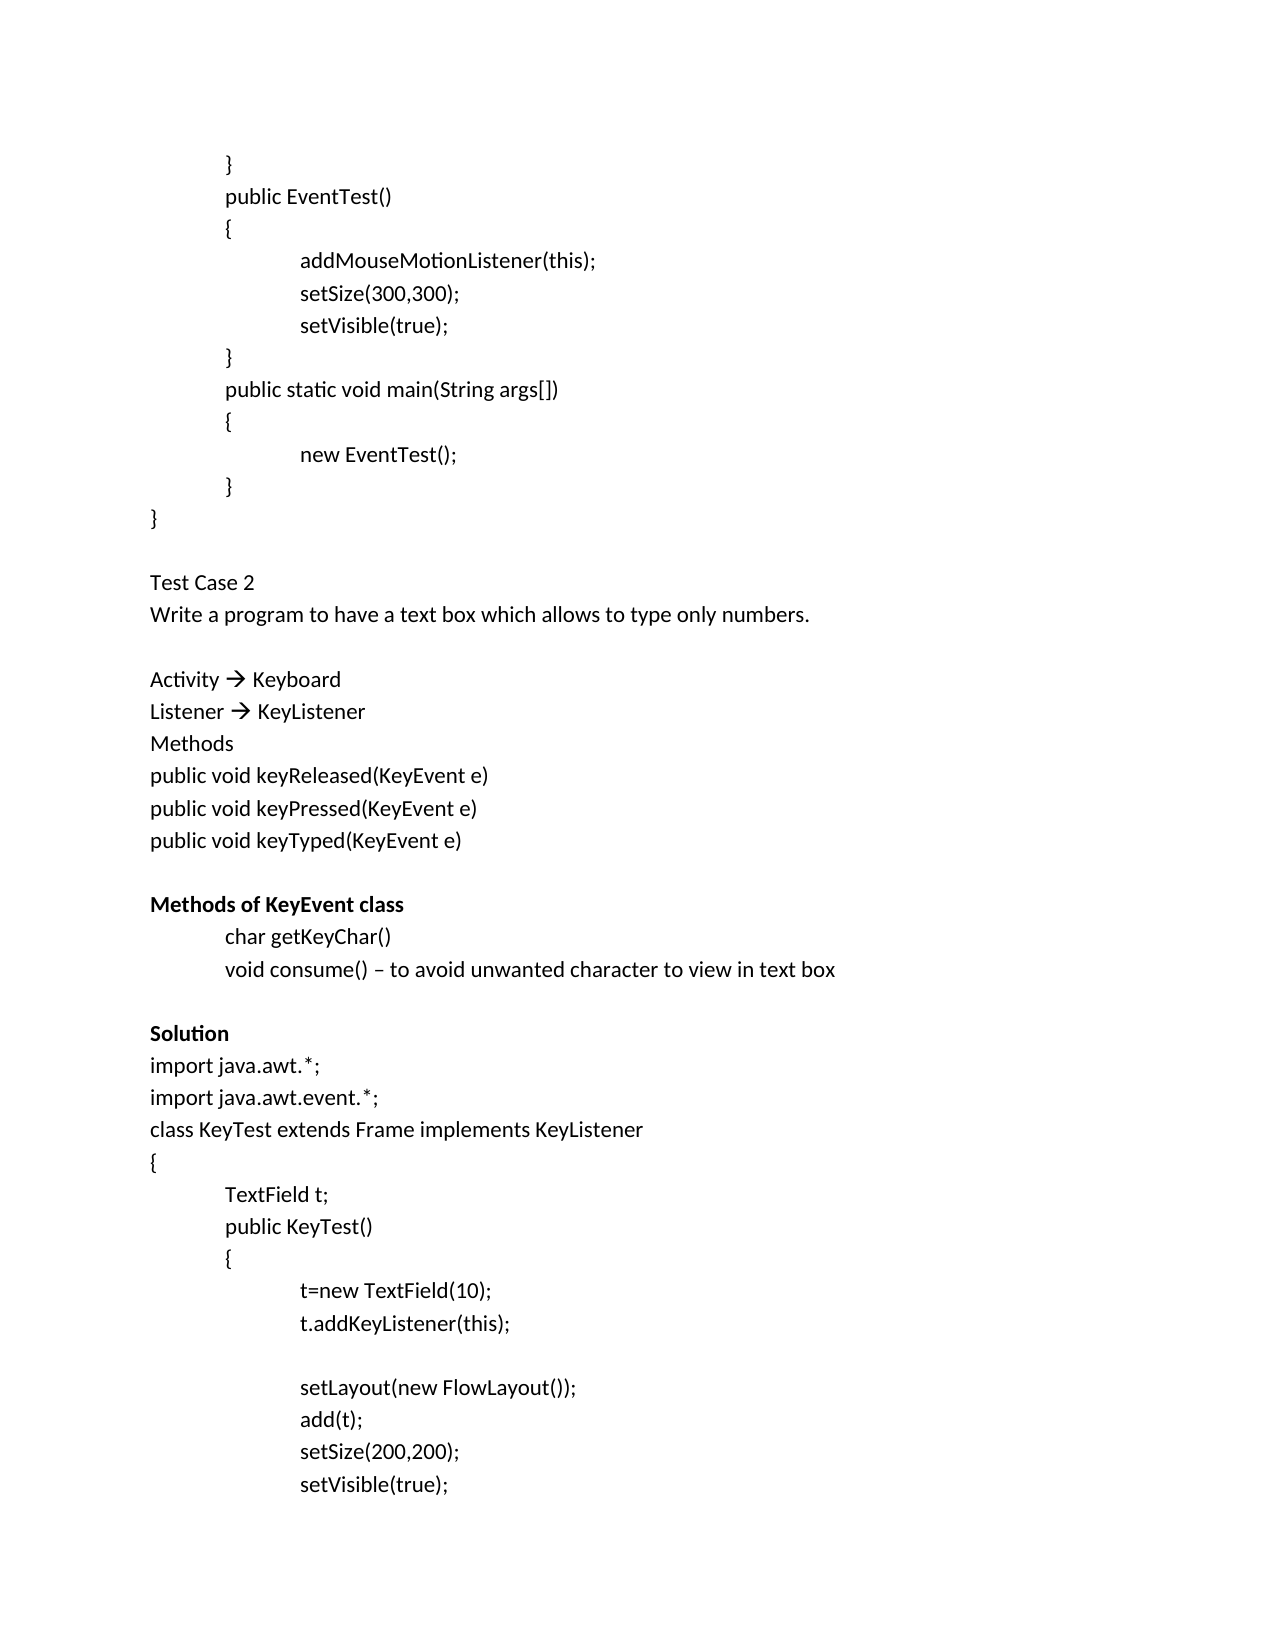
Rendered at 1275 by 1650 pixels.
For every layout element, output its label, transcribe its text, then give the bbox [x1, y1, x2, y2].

text TextField t; [150, 1180, 1125, 1208]
text public void keyReleased(KeyEvent e) [150, 762, 1125, 789]
text public KeyTest() [150, 1212, 1125, 1240]
text { [150, 214, 1125, 242]
text new EventTest(); [150, 440, 1125, 468]
text } [150, 150, 1125, 178]
text import java.awt.*; [150, 1051, 1125, 1079]
text Activity  Keyboard [150, 665, 1125, 693]
text Listener  KeyListener [150, 697, 1125, 725]
text class KeyTest extends Frame implements KeyListener [150, 1116, 1125, 1144]
text setSize(200,200); [150, 1437, 1125, 1466]
text } [150, 472, 1125, 500]
text Write a program to have a text box which allows to type only numbers. [150, 601, 1125, 629]
text Solution [150, 1019, 1125, 1047]
text setLayout(new FlowLayout()); [150, 1373, 1125, 1401]
text { [150, 1244, 1125, 1272]
text setVisible(true); [150, 1470, 1125, 1498]
text import java.awt.event.*; [150, 1083, 1125, 1111]
text Test Case 2 [150, 568, 1125, 596]
text Methods of KeyEvent class [150, 890, 1125, 918]
text void consume() – to avoid unwanted character to view in text box [150, 955, 1125, 983]
text public void keyTyped(KeyEvent e) [150, 826, 1125, 854]
text setSize(300,300); [150, 279, 1125, 307]
text } [150, 343, 1125, 371]
text { [150, 1148, 1125, 1176]
text public void keyPressed(KeyEvent e) [150, 794, 1125, 822]
text setVisible(true); [150, 311, 1125, 339]
text addMouseMotionListener(this); [150, 247, 1125, 274]
text } [150, 504, 1125, 532]
text Methods [150, 729, 1125, 757]
text add(t); [150, 1405, 1125, 1433]
text { [150, 407, 1125, 436]
text public static void main(String args[]) [150, 375, 1125, 403]
text t=new TextField(10); [150, 1277, 1125, 1304]
text char getKeyChar() [150, 922, 1125, 951]
text t.addKeyListener(this); [150, 1309, 1125, 1337]
text public EventTest() [150, 182, 1125, 210]
